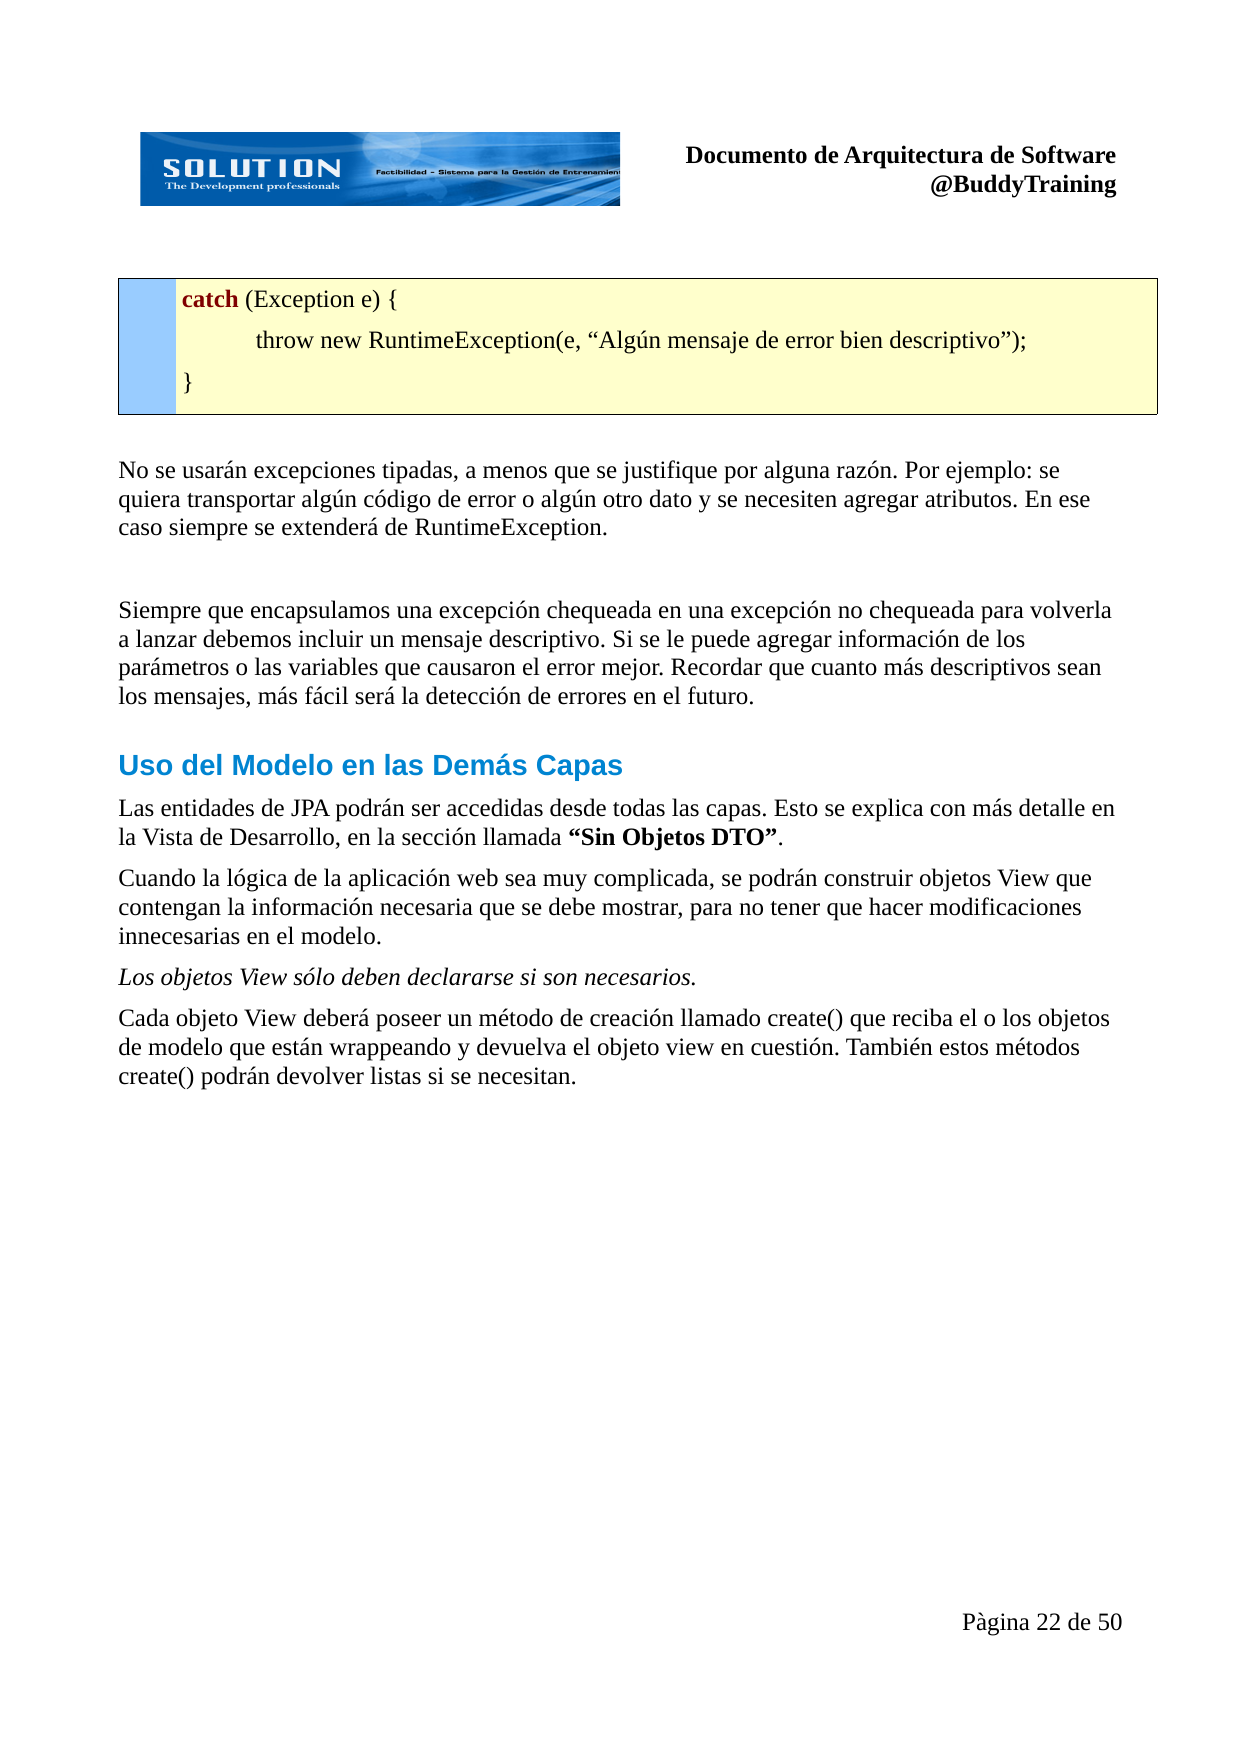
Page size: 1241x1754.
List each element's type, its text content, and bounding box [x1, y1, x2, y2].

table_header catch (Exception e) { throw new RuntimeException(e, “Algún mensaje de error bien descriptivo”); } [176, 279, 1157, 414]
text No se usarán excepciones tipadas, a menos que se justifique por alguna razón. Por ejemplo: se quiera transportar algún código de error o algún otro dato y se necesiten agregar atributos. En ese caso siempre se extenderá de RuntimeException. [118, 455, 1122, 541]
subtitle Uso del Modelo en las Demás Capas [118, 747, 1122, 781]
text Los objetos View sólo deben declararse si son necesarios. [118, 962, 1122, 991]
text Cuando la lógica de la aplicación web sea muy complicada, se podrán construir objetos View que contengan la información necesaria que se debe mostrar, para no tener que hacer modificaciones innecesarias en el modelo. [118, 863, 1122, 950]
text Cada objeto View deberá poseer un método de creación llamado create() que reciba el o los objetos de modelo que están wrappeando y devuelva el objeto view en cuestión. También estos métodos create() podrán devolver listas si se necesitan. [118, 1003, 1122, 1090]
picture [140, 132, 621, 206]
table_header [119, 279, 176, 414]
text Las entidades de JPA podrán ser accedidas desde todas las capas. Esto se explica con más detalle en la Vista de Desarrollo, en la sección llamada “Sin Objetos DTO”. [118, 793, 1122, 851]
text Siempre que encapsulamos una excepción chequeada en una excepción no chequeada para volverla a lanzar debemos incluir un mensaje descriptivo. Si se le puede agregar información de los parámetros o las variables que causaron el error mejor. Recordar que cuanto más descriptivos sean los mensajes, más fácil será la detección de errores en el futuro. [118, 595, 1122, 710]
